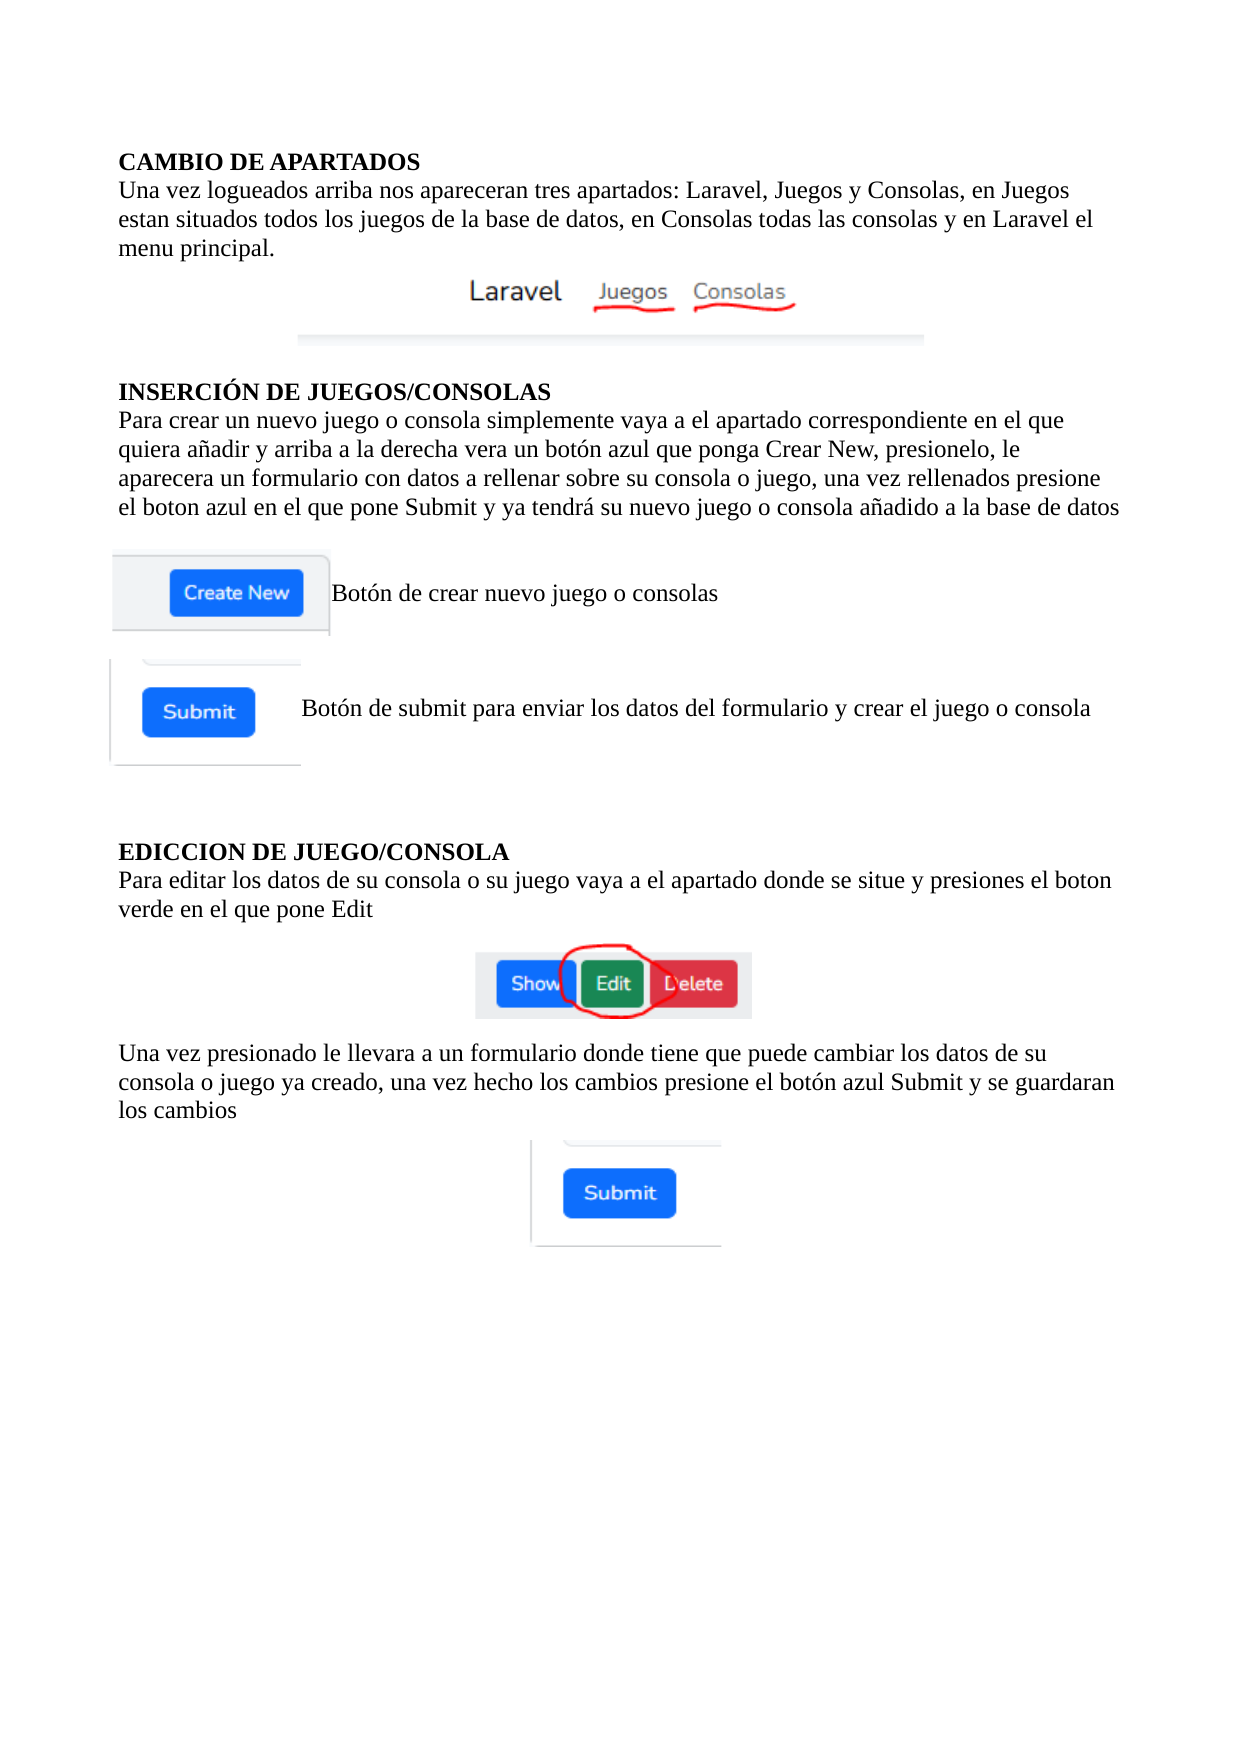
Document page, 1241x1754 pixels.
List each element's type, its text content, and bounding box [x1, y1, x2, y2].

text CAMBIO DE APARTADOS [118, 147, 1122, 176]
text Una vez logueados arriba nos apareceran tres apartados: Laravel, Juegos y Consolas, en Juegos estan situados todos los juegos de la base de datos, en Consolas todas las consolas y en Laravel el menu principal. [118, 176, 1122, 262]
text Una vez presionado le llevara a un formulario donde tiene que puede cambiar los datos de su consola o juego ya creado, una vez hecho los cambios presione el botón azul Submit y se guardaran los cambios [118, 1038, 1122, 1124]
text INSERCIÓN DE JUEGOS/CONSOLAS [118, 377, 1122, 406]
picture [108, 659, 301, 766]
text Botón de crear nuevo juego o consolas [332, 578, 1122, 607]
picture [529, 1140, 722, 1247]
text Para editar los datos de su consola o su juego vaya a el apartado donde se situe y presiones el boton verde en el que pone Edit [118, 866, 1122, 923]
picture [112, 549, 332, 636]
text Para crear un nuevo juego o consola simplemente vaya a el apartado correspondiente en el que quiera añadir y arriba a la derecha vera un botón azul que ponga Crear New, presionelo, le aparecera un formulario con datos a rellenar sobre su consola o juego, una vez rellenados presione el boton azul en el que pone Submit y ya tendrá su nuevo juego o consola añadido a la base de datos [118, 406, 1122, 521]
text EDICCION DE JUEGO/CONSOLA [118, 837, 1122, 866]
text Botón de submit para enviar los datos del formulario y crear el juego o consola [301, 693, 1122, 722]
picture [297, 263, 925, 346]
picture [475, 943, 752, 1019]
